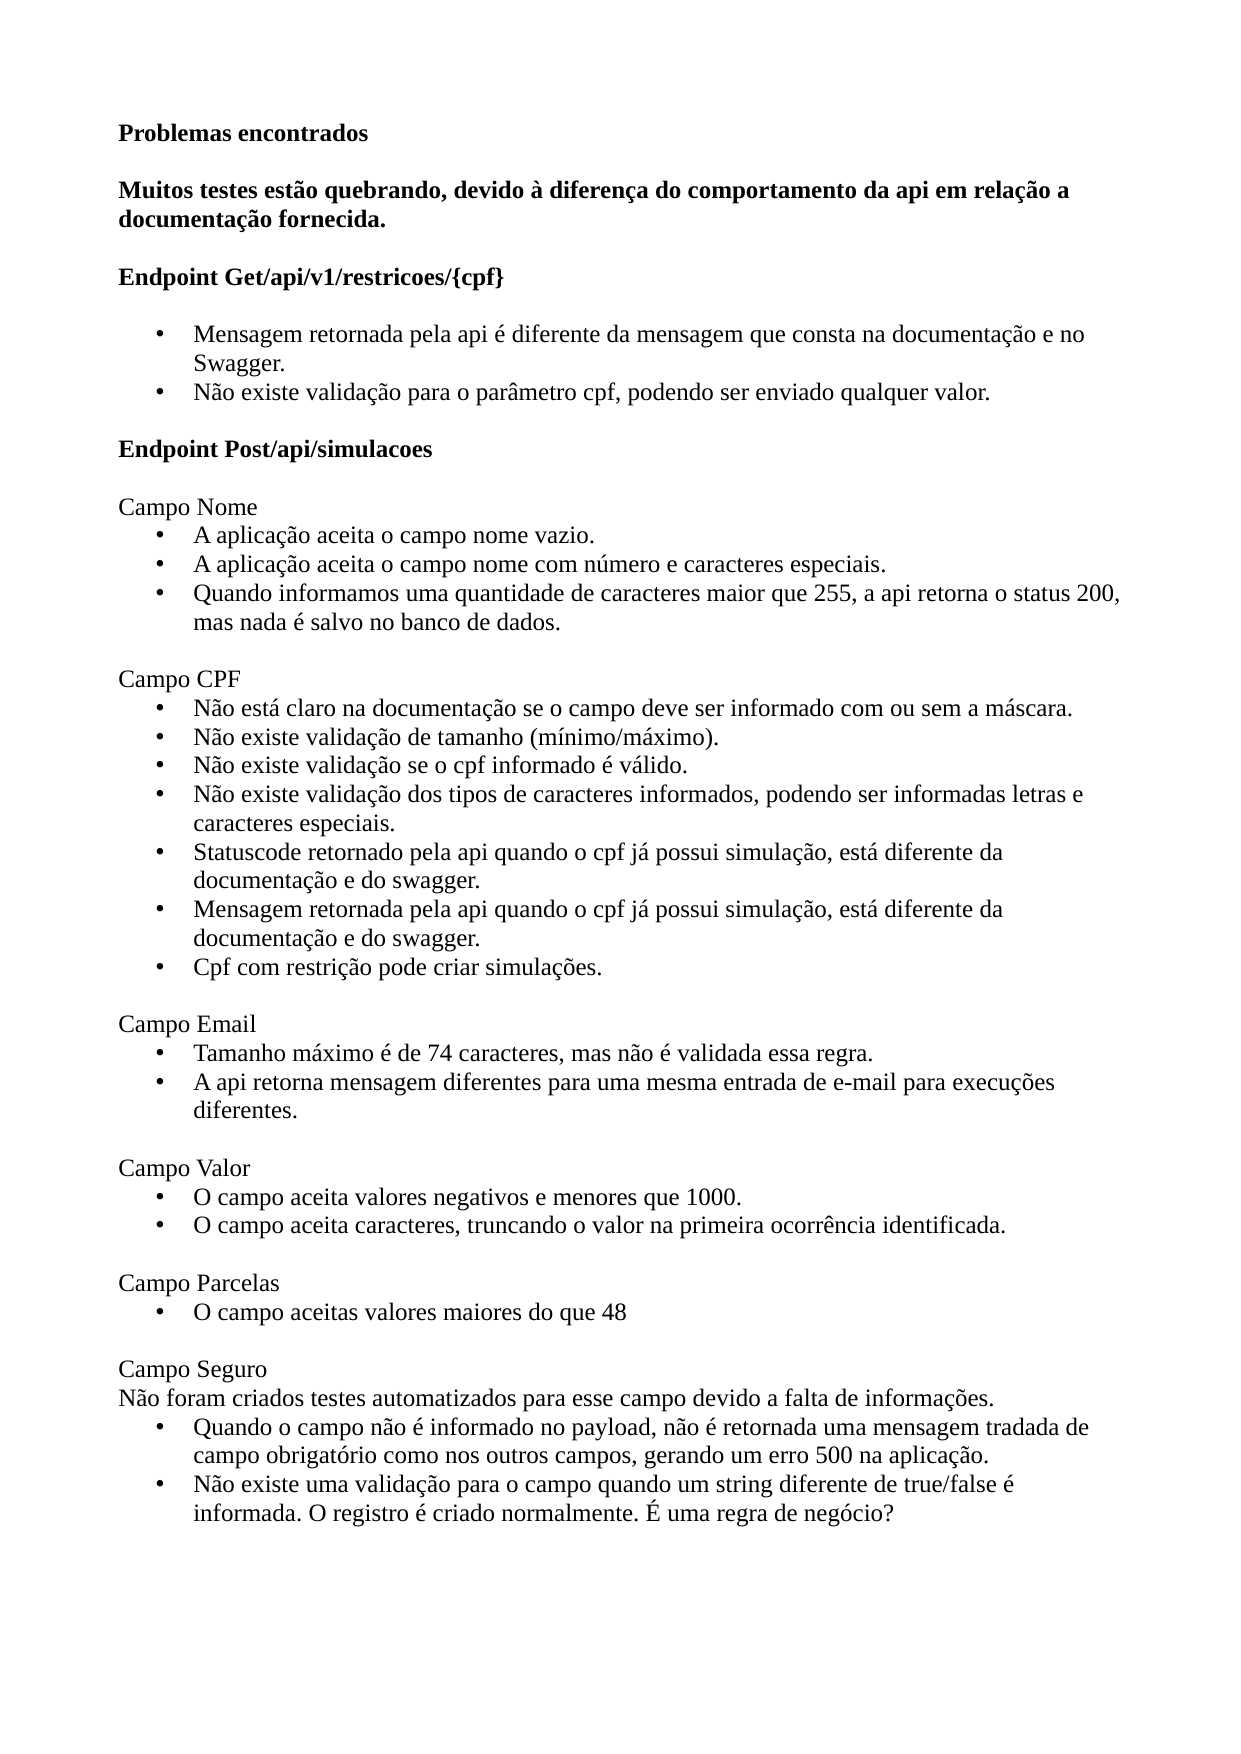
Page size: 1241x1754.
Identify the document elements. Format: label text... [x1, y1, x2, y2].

list A aplicação aceita o campo nome vazio. [156, 521, 1122, 549]
list Statuscode retornado pela api quando o cpf já possui simulação, está diferente da documentação e do swagger. [156, 837, 1122, 894]
list O campo aceita valores negativos e menores que 1000. [156, 1182, 1122, 1211]
list Mensagem retornada pela api quando o cpf já possui simulação, está diferente da documentação e do swagger. [156, 894, 1122, 952]
text Problemas encontrados [118, 118, 1122, 147]
text Campo Email [118, 1009, 1122, 1038]
text Campo Parcelas [118, 1268, 1122, 1297]
list Cpf com restrição pode criar simulações. [156, 952, 1122, 981]
list Quando informamos uma quantidade de caracteres maior que 255, a api retorna o status 200, mas nada é salvo no banco de dados. [156, 578, 1122, 636]
text Campo CPF [118, 664, 1122, 693]
list O campo aceitas valores maiores do que 48 [156, 1297, 1122, 1326]
list Não existe validação se o cpf informado é válido. [156, 751, 1122, 779]
list A aplicação aceita o campo nome com número e caracteres especiais. [156, 549, 1122, 578]
text Muitos testes estão quebrando, devido à diferença do comportamento da api em relação a documentação fornecida. [118, 176, 1122, 233]
list A api retorna mensagem diferentes para uma mesma entrada de e-mail para execuções diferentes. [156, 1067, 1122, 1124]
list Quando o campo não é informado no payload, não é retornada uma mensagem tradada de campo obrigatório como nos outros campos, gerando um erro 500 na aplicação. [156, 1412, 1122, 1469]
list Não existe uma validação para o campo quando um string diferente de true/false é informada. O registro é criado normalmente. É uma regra de negócio? [156, 1469, 1122, 1527]
list Tamanho máximo é de 74 caracteres, mas não é validada essa regra. [156, 1038, 1122, 1067]
text Não foram criados testes automatizados para esse campo devido a falta de informações. [118, 1383, 1122, 1412]
text Campo Valor [118, 1153, 1122, 1182]
list Não está claro na documentação se o campo deve ser informado com ou sem a máscara. [156, 693, 1122, 722]
text Endpoint Post/api/simulacoes [118, 434, 1122, 463]
text Endpoint Get/api/v1/restricoes/{cpf} [118, 262, 1122, 291]
text Campo Nome [118, 492, 1122, 521]
list Não existe validação dos tipos de caracteres informados, podendo ser informadas letras e caracteres especiais. [156, 779, 1122, 837]
list Não existe validação de tamanho (mínimo/máximo). [156, 722, 1122, 751]
list Mensagem retornada pela api é diferente da mensagem que consta na documentação e no Swagger. [156, 319, 1122, 377]
list Não existe validação para o parâmetro cpf, podendo ser enviado qualquer valor. [156, 377, 1122, 406]
text Campo Seguro [118, 1354, 1122, 1383]
list O campo aceita caracteres, truncando o valor na primeira ocorrência identificada. [156, 1211, 1122, 1239]
